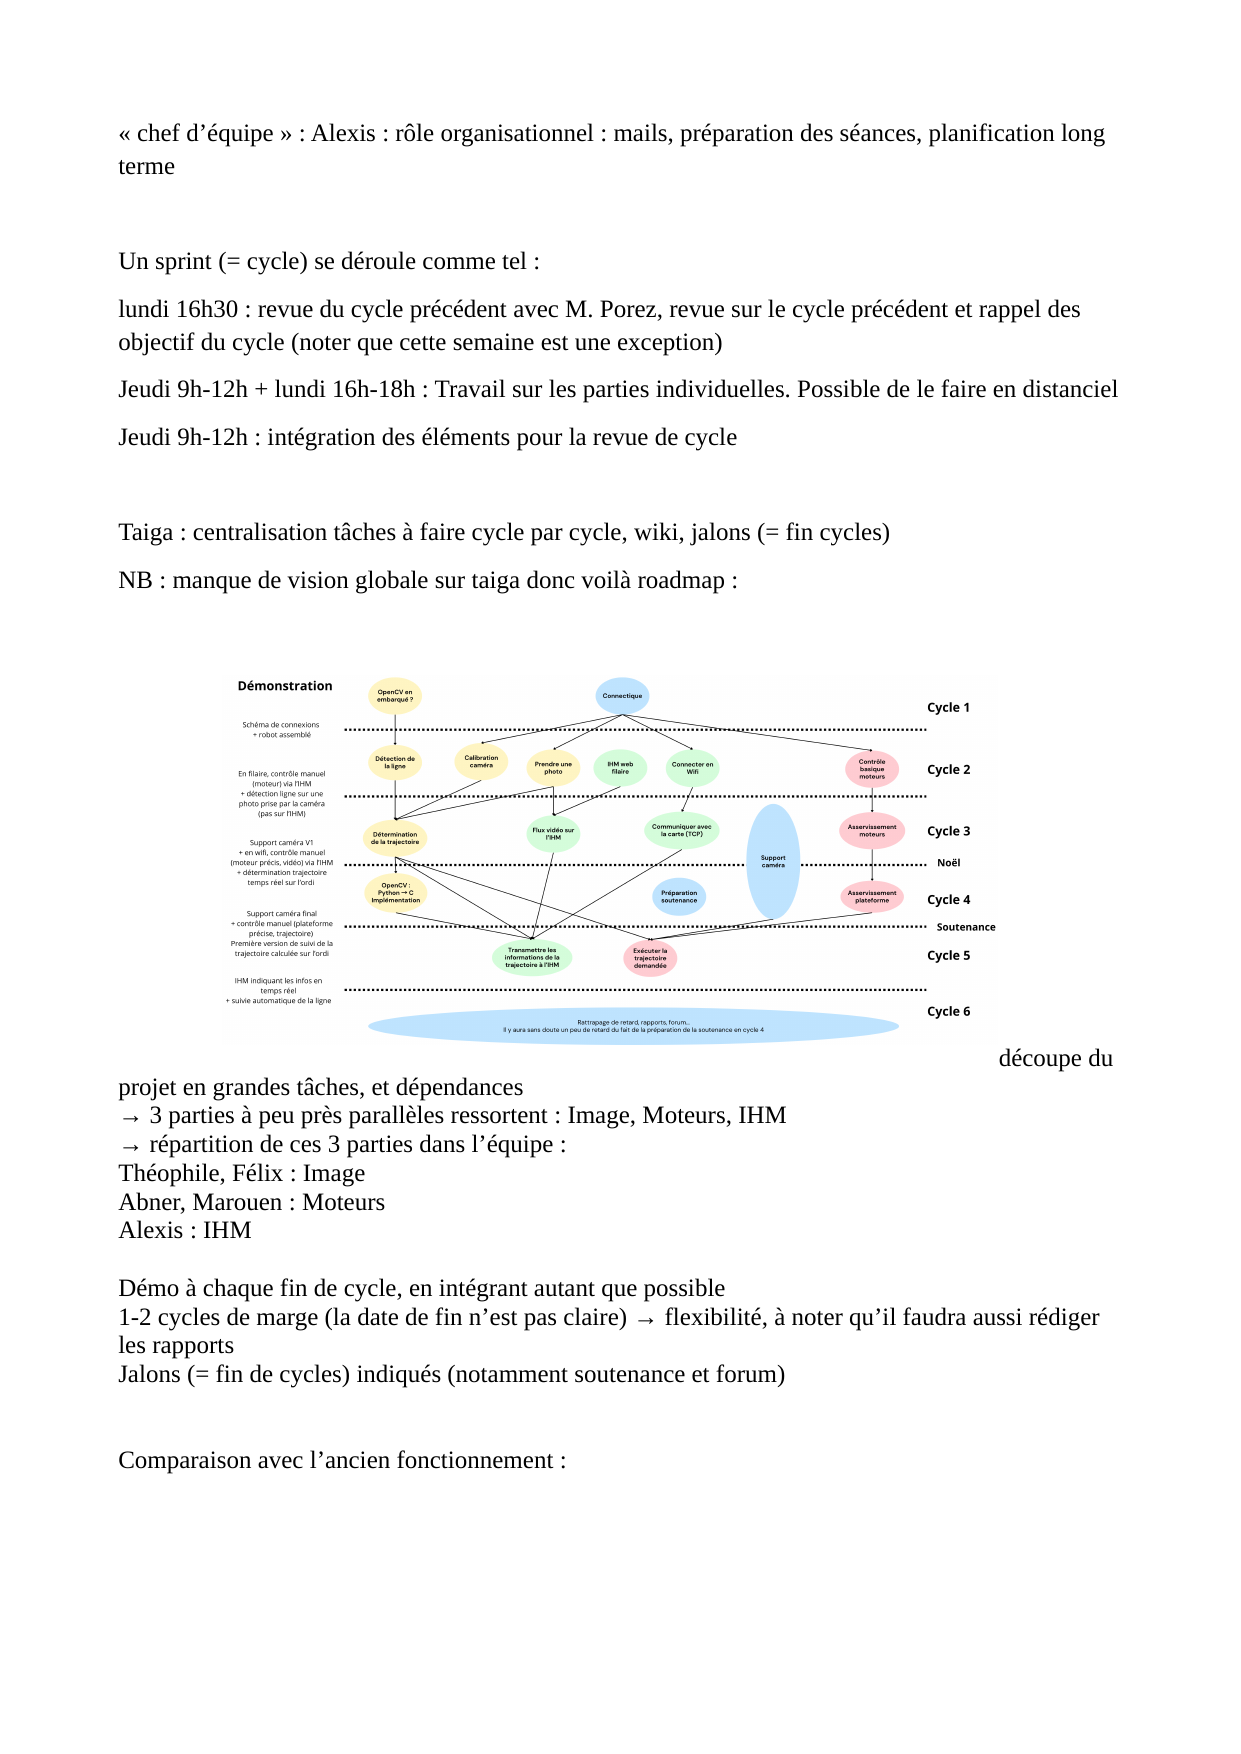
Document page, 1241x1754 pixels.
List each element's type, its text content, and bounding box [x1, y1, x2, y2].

text découpe du projet en grandes tâches, et dépendances [118, 1043, 1122, 1100]
text Démo à chaque fin de cycle, en intégrant autant que possible [118, 1273, 1122, 1302]
text Un sprint (= cycle) se déroule comme tel : [118, 246, 1122, 275]
text lundi 16h30 : revue du cycle précédent avec M. Porez, revue sur le cycle précédent et rappel des objectif du cycle (noter que cette semaine est une exception) [118, 294, 1122, 356]
text → 3 parties à peu près parallèles ressortent : Image, Moteurs, IHM [118, 1100, 1122, 1129]
picture [222, 675, 999, 1045]
text Abner, Marouen : Moteurs [118, 1187, 1122, 1215]
text Taiga : centralisation tâches à faire cycle par cycle, wiki, jalons (= fin cycles) [118, 517, 1122, 546]
text 1-2 cycles de marge (la date de fin n’est pas claire) → flexibilité, à noter qu’il faudra aussi rédiger les rapports [118, 1302, 1122, 1359]
text → répartition de ces 3 parties dans l’équipe : [118, 1129, 1122, 1158]
text NB : manque de vision globale sur taiga donc voilà roadmap : [118, 565, 1122, 594]
text Alexis : IHM [118, 1215, 1122, 1244]
text Théophile, Félix : Image [118, 1158, 1122, 1187]
text Jalons (= fin de cycles) indiqués (notamment soutenance et forum) [118, 1359, 1122, 1388]
text Jeudi 9h-12h + lundi 16h-18h : Travail sur les parties individuelles. Possible de le faire en distanciel [118, 374, 1122, 403]
text « chef d’équipe » : Alexis : rôle organisationnel : mails, préparation des séances, planification long terme [118, 118, 1122, 180]
text Jeudi 9h-12h : intégration des éléments pour la revue de cycle [118, 422, 1122, 451]
text Comparaison avec l’ancien fonctionnement : [118, 1445, 1122, 1474]
